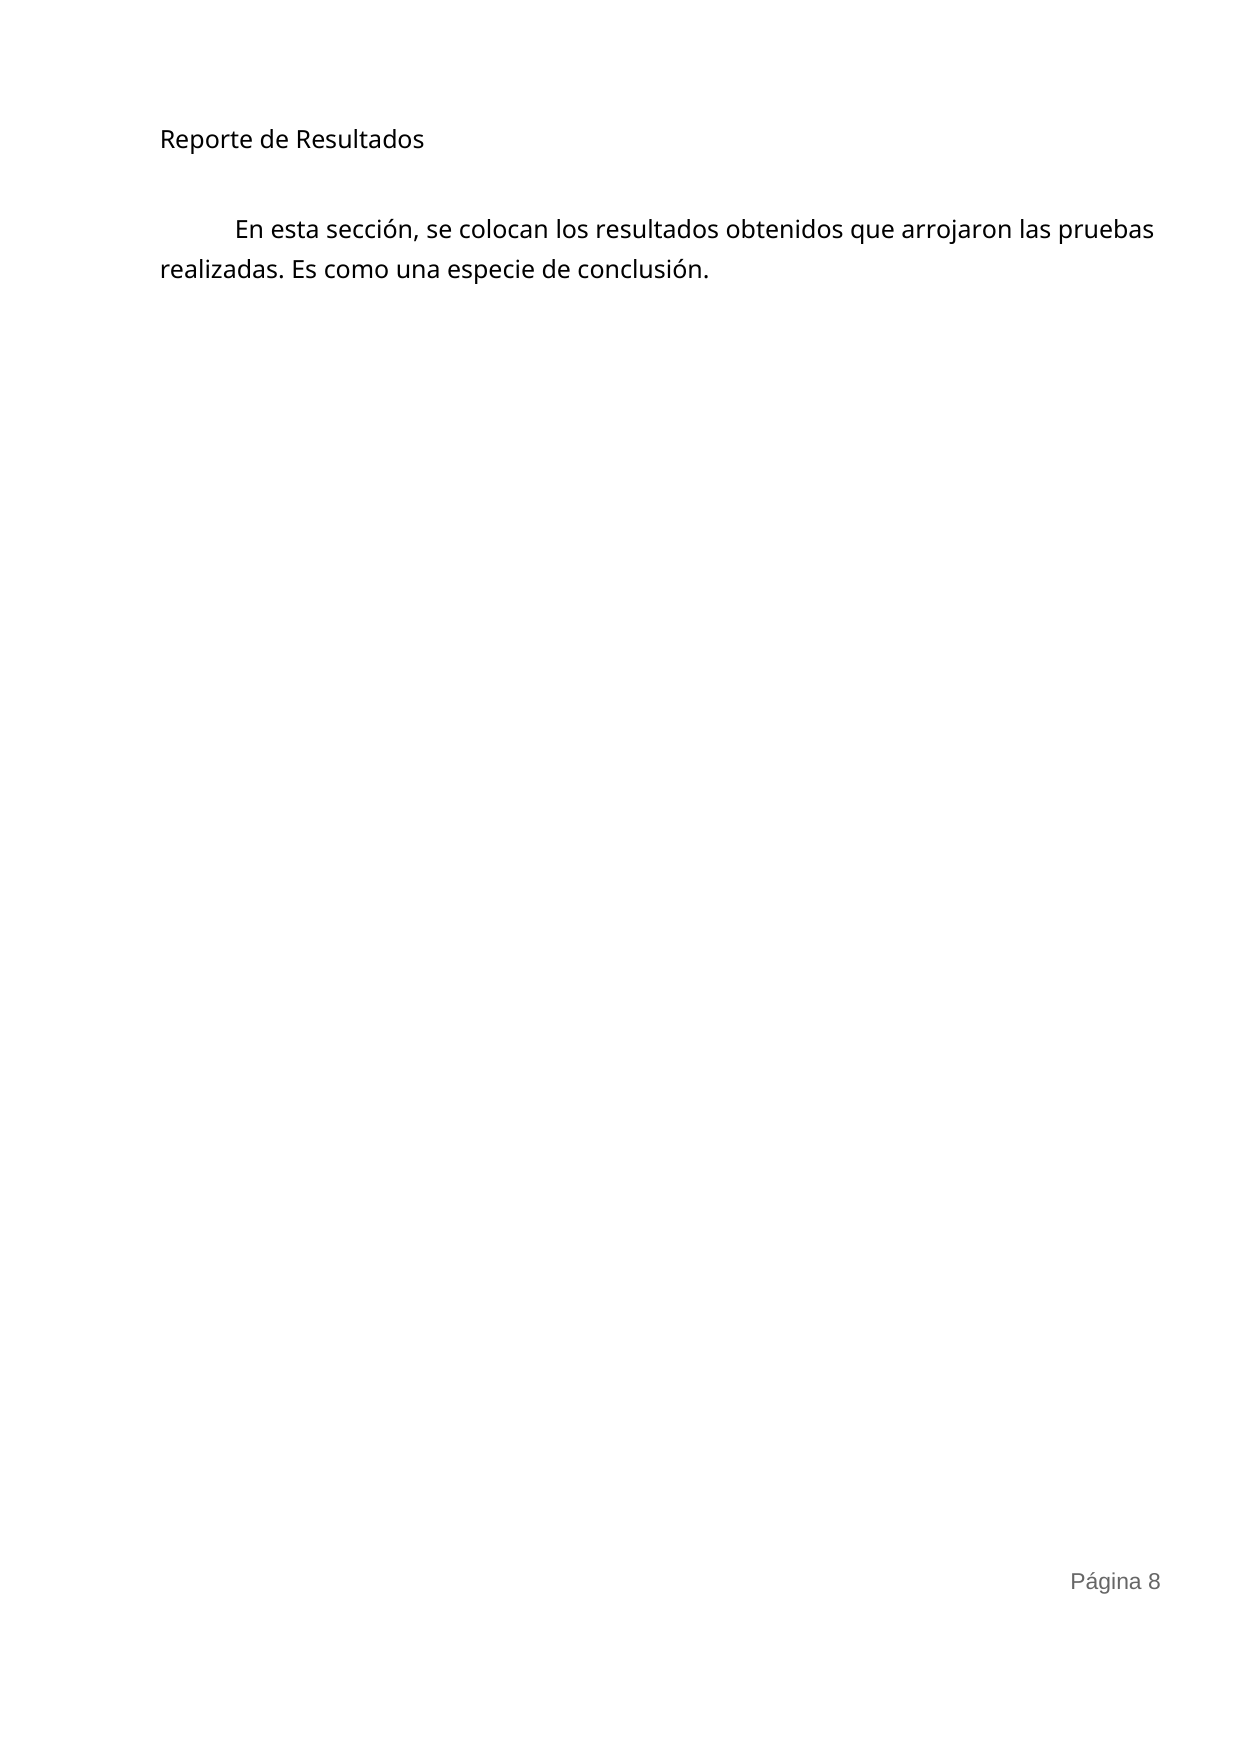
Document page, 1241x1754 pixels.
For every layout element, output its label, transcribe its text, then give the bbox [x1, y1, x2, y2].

text En esta sección, se colocan los resultados obtenidos que arrojaron las pruebas realizadas. Es como una especie de conclusión. [159, 212, 1161, 285]
subtitle Reporte de Resultados [159, 121, 1161, 155]
